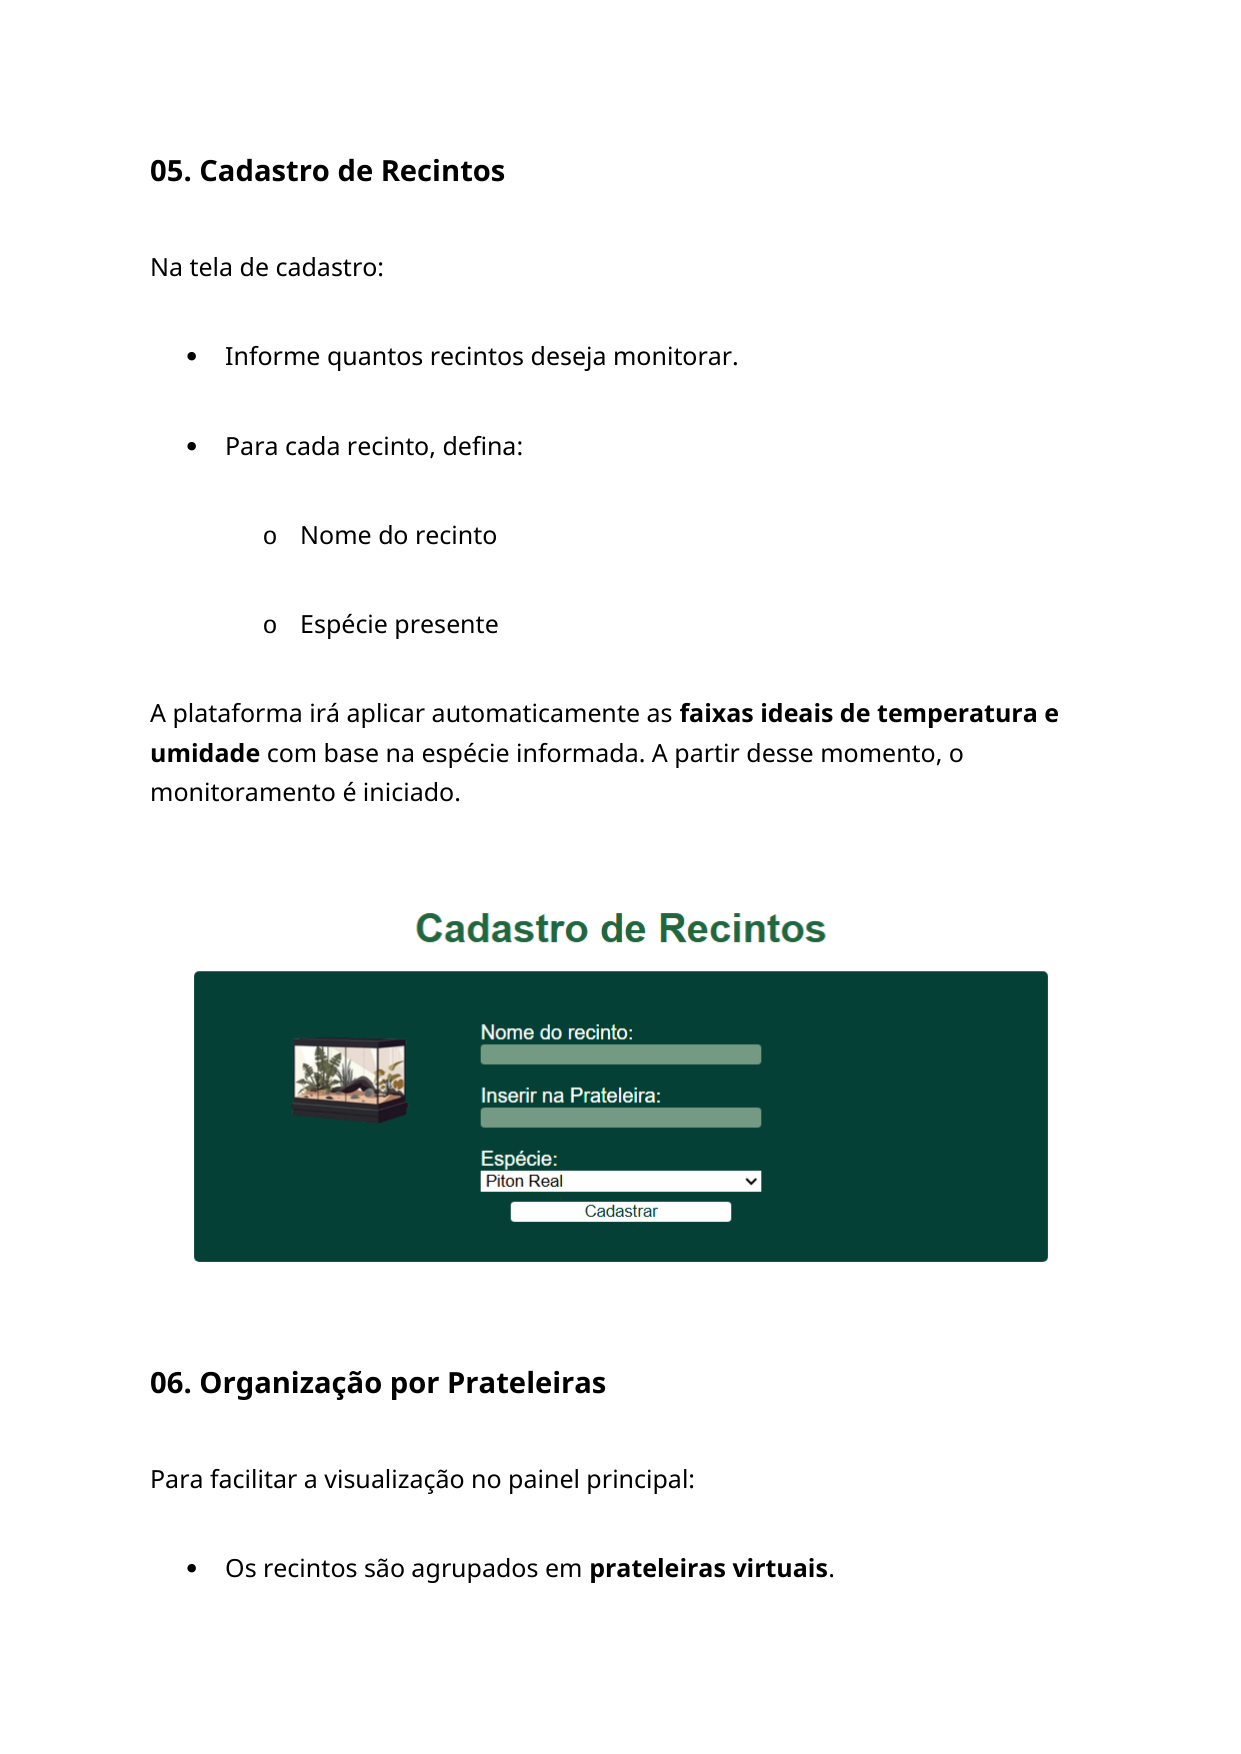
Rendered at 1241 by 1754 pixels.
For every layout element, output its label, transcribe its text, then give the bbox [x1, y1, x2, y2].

list Espécie presente [262, 607, 1090, 641]
text A plataforma irá aplicar automaticamente as faixas ideais de temperatura e umidade com base na espécie informada. A partir desse momento, o monitoramento é iniciado. [150, 696, 1090, 808]
list Para cada recinto, defina: [187, 428, 1090, 462]
list Nome do recinto [262, 517, 1090, 552]
list Os recintos são agrupados em prateleiras virtuais. [187, 1551, 1090, 1585]
text Para facilitar a visualização no painel principal: [150, 1462, 1090, 1496]
text Na tela de cadastro: [150, 250, 1090, 284]
list Informe quantos recintos deseja monitorar. [187, 339, 1090, 373]
subtitle 06. Organização por Prateleiras [150, 1362, 1090, 1402]
subtitle 05. Cadastro de Recintos [150, 150, 1090, 190]
